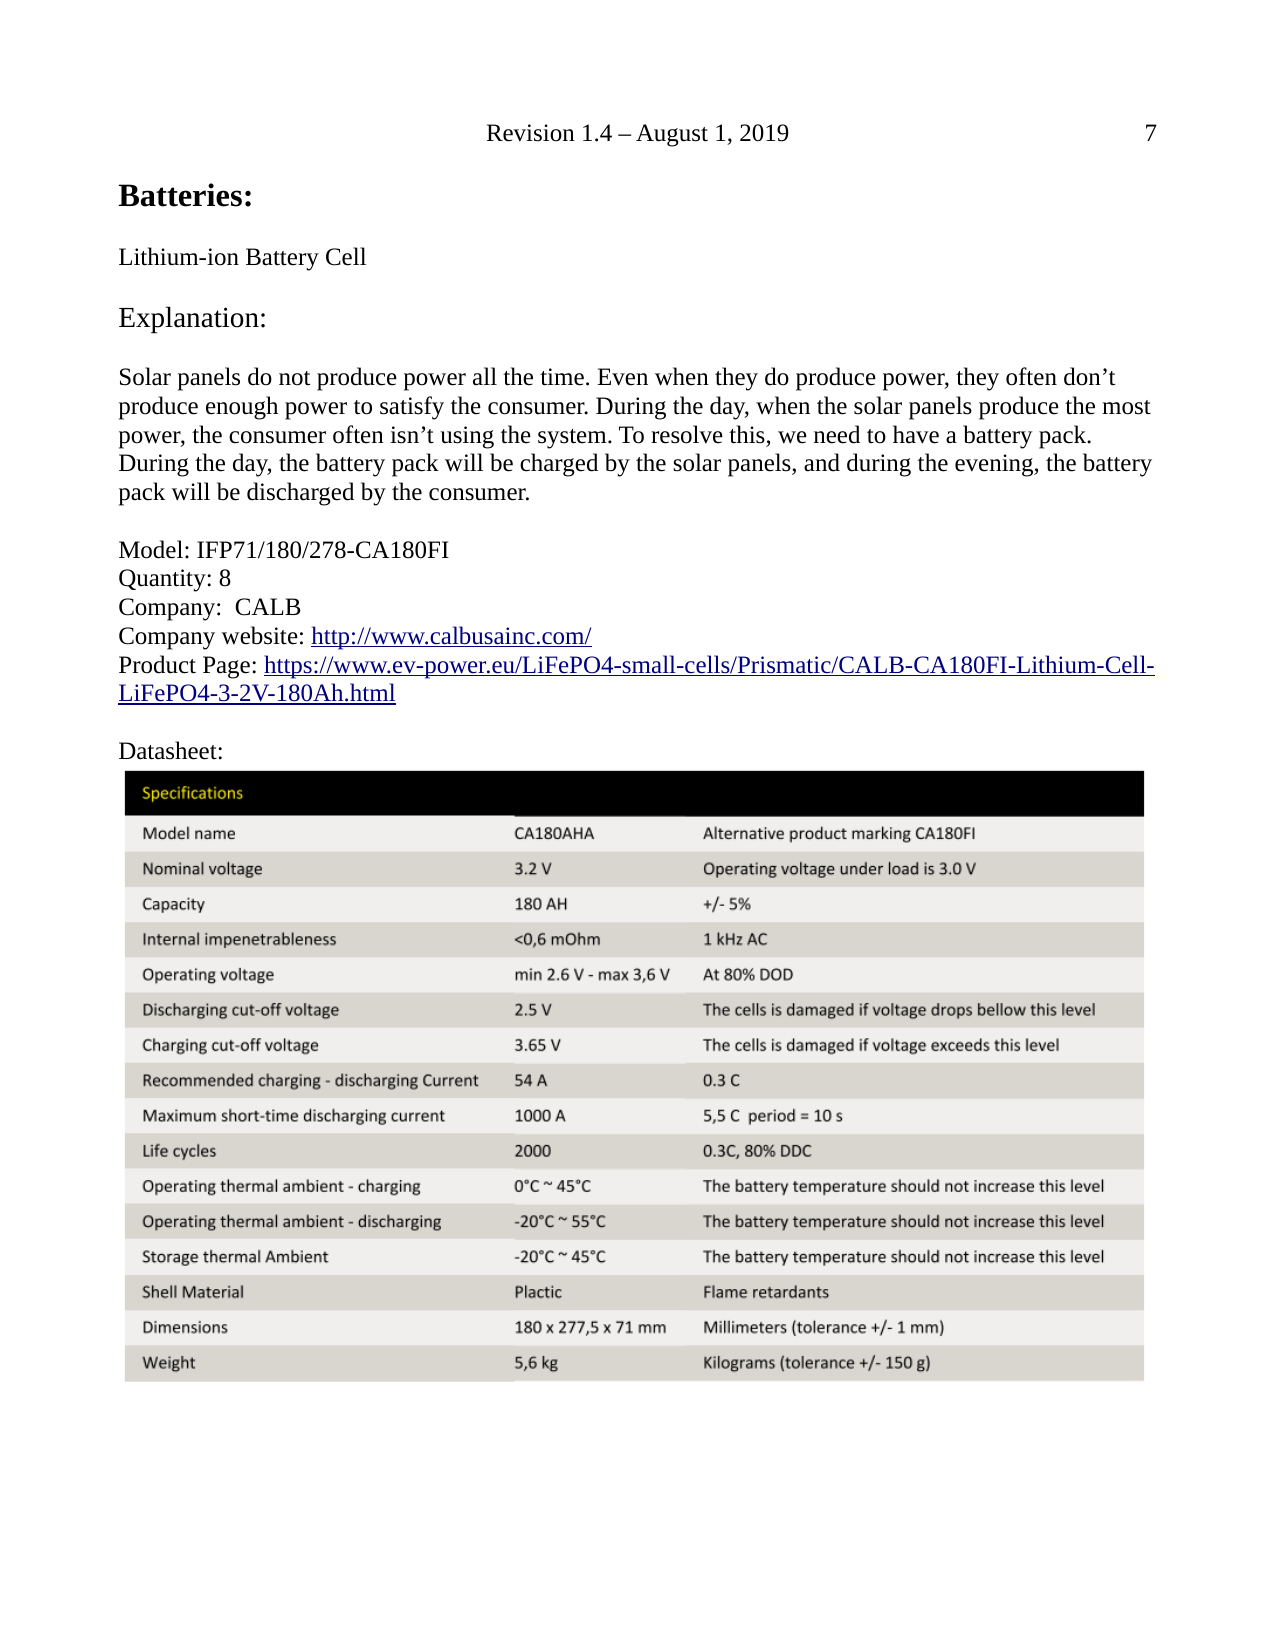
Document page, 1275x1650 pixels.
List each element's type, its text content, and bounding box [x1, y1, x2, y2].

text Lithium-ion Battery Cell [118, 242, 1157, 271]
text Batteries: [118, 176, 1157, 214]
text Model: IFP71/180/278-CA180FI [118, 535, 1157, 563]
text Solar panels do not produce power all the time. Even when they do produce power, they often don’t produce enough power to satisfy the consumer. During the day, when the solar panels produce the most power, the consumer often isn’t using the system. To resolve this, we need to have a battery pack. During the day, the battery pack will be charged by the solar panels, and during the evening, the battery pack will be discharged by the consumer. [118, 362, 1157, 506]
text Quantity: 8 [118, 563, 1157, 592]
text Product Page: https://www.ev-power.eu/LiFePO4-small-cells/Prismatic/CALB-CA180FI-Lithium-Cell-LiFePO4-3-2V-180Ah.html [118, 650, 1157, 707]
text Company: CALB [118, 592, 1157, 621]
text Explanation: [118, 300, 1157, 333]
picture [118, 764, 1157, 1390]
text Company website: http://www.calbusainc.com/ [118, 621, 1157, 650]
text Datasheet: [118, 736, 1157, 764]
